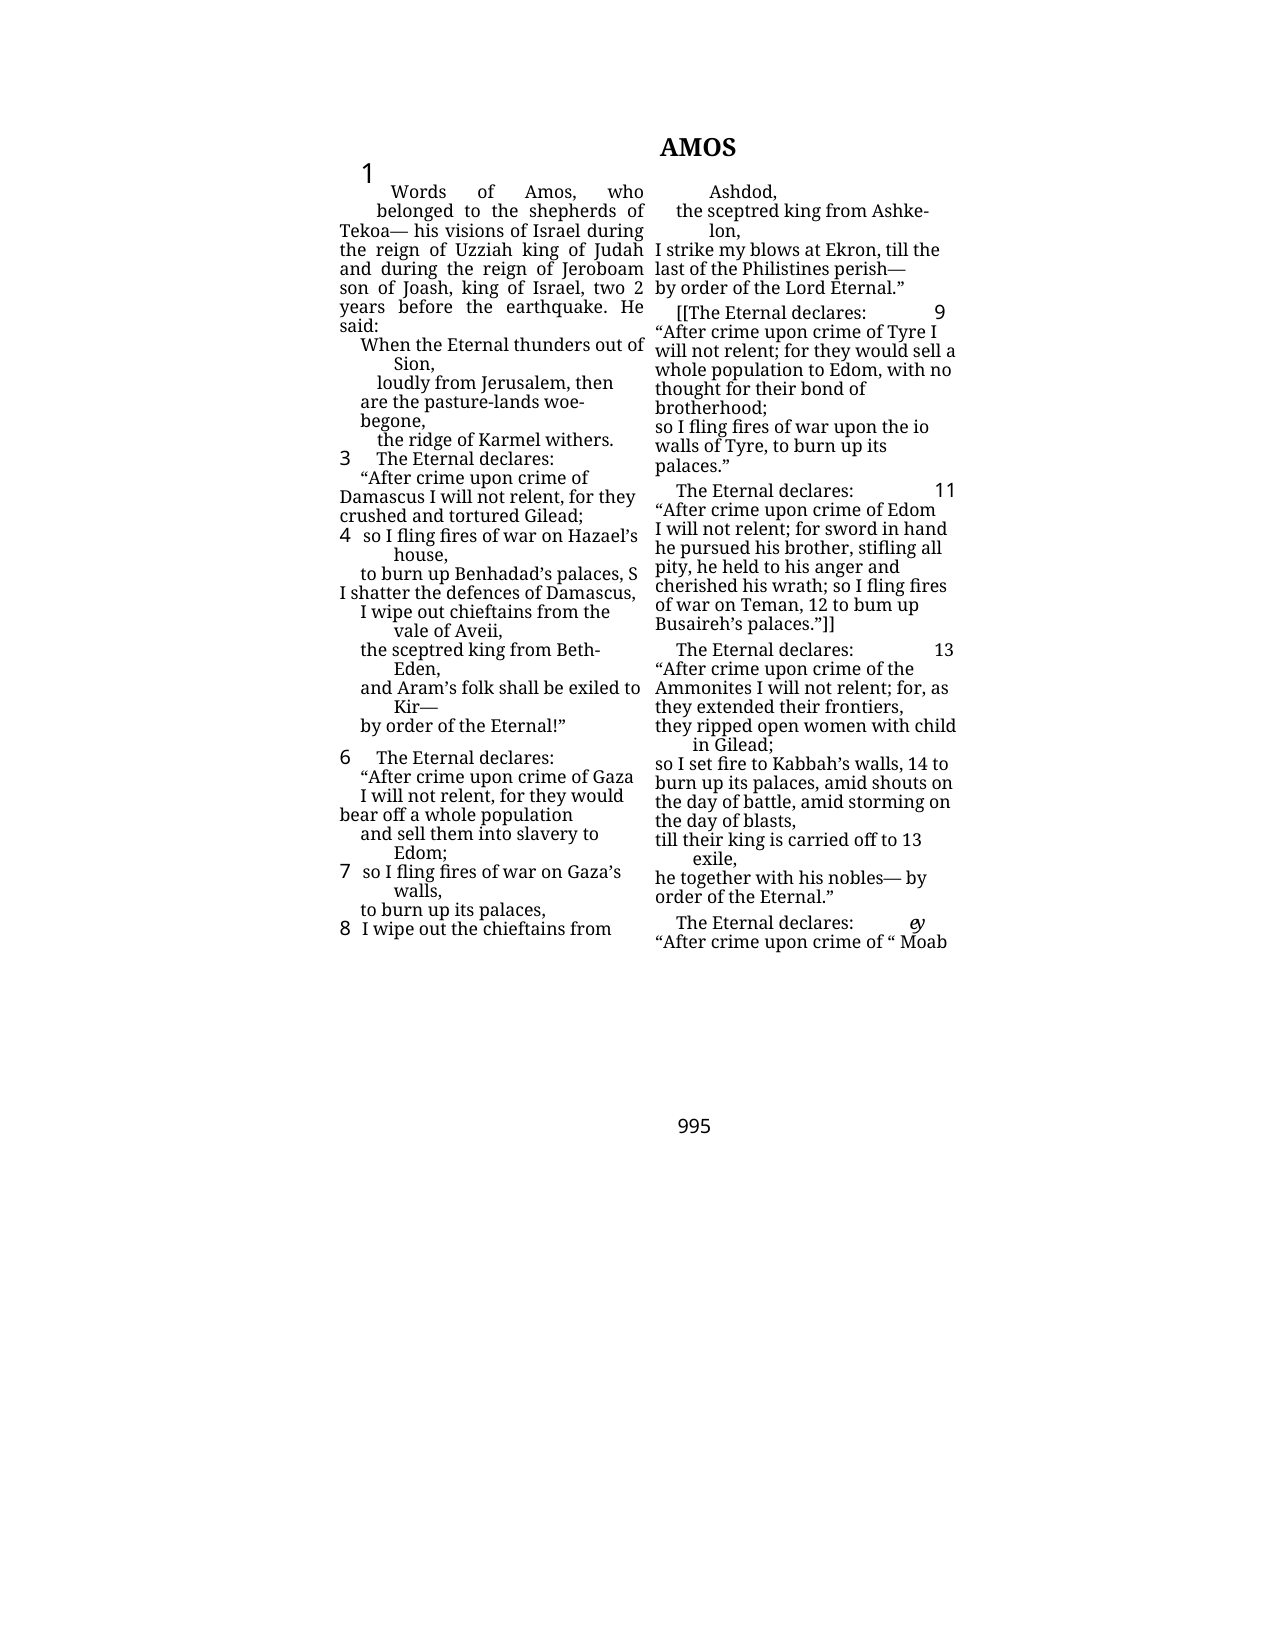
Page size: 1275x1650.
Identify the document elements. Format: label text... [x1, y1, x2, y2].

text I will not relent; for sword in hand he pursued his brother, stifling all pity, he held to his anger and cherished his wrath; so I fling fires of war on Teman, 12 to bum up Busaireh’s palaces.”]] [655, 520, 960, 634]
list I wipe out the chieftains from [339, 921, 644, 939]
text he together with his nobles— by order of the Eternal.” [655, 869, 960, 908]
text by order of the Lord Eternal.” [655, 279, 960, 298]
text “After crime upon crime of the Ammonites I will not relent; for, as they extended their fron­tiers, [655, 660, 960, 717]
text the ridge of Karmel withers. [360, 431, 644, 451]
text so I fling fires of war upon the io walls of Tyre, to burn up its palaces.” [655, 419, 960, 476]
text The Eternal declares: 13 [676, 641, 960, 660]
text and sell them into slavery to Edom; [360, 825, 644, 863]
text “After crime upon crime of Edom [655, 501, 960, 520]
text so I set fire to Kabbah’s walls, 14 to burn up its palaces, amid shouts on the day of battle, amid storming on the day of blasts, [655, 755, 960, 831]
text to burn up Benhadad’s palaces, S I shatter the defences of Damas­cus, [339, 565, 644, 603]
text and Aram’s folk shall be exiled to Kir— [360, 679, 644, 717]
text “After crime upon crime of “ Moab [655, 933, 960, 952]
list so I fling fires of war on Gaza’s walls, [339, 863, 644, 901]
text “After crime upon crime of Damascus I will not relent, for they crushed and tortured Gilead; [339, 469, 644, 527]
text the sceptred king from Ashke- lon, [676, 203, 960, 241]
list Ashdod, [655, 184, 960, 203]
list The Eternal declares: [339, 749, 644, 768]
text “After crime upon crime of Tyre I will not relent; for they would sell a whole pop­ulation to Edom, with no thought for their bond of brotherhood; [655, 323, 960, 419]
subtitle AMOS [394, 136, 1002, 161]
text till their king is carried off to 13 exile, [655, 831, 960, 869]
text 1 Words of Amos, who belonged to the shepherds of Tekoa— his visions of Israel during the reign of Uzziah king of Judah and during the reign of Jeroboam son of Joash, king of Israel, two 2 years before the earthquake. He said: [339, 184, 644, 336]
text the sceptred king from Beth- Eden, [360, 641, 644, 679]
text I wipe out chieftains from the vale of Aveii, [360, 603, 644, 641]
text The Eternal declares: ey [676, 914, 960, 933]
list The Eternal declares: [339, 451, 644, 469]
text [[The Eternal declares: 9 [676, 304, 960, 323]
list so I fling fires of war on Hazael’s house, [339, 527, 644, 565]
text I will not relent, for they would bear off a whole population [339, 787, 644, 825]
text “After crime upon crime of Gaza [360, 768, 644, 787]
text I strike my blows at Ekron, till the last of the Philistines perish— [655, 241, 960, 279]
text loudly from Jerusalem, then are the pasture-lands woe­begone, [360, 374, 644, 431]
text by order of the Eternal!” [339, 717, 644, 736]
text they ripped open women with child in Gilead; [655, 717, 960, 755]
text to burn up its palaces, [339, 901, 644, 921]
text When the Eternal thunders out of Sion, [360, 336, 644, 374]
text The Eternal declares: 11 [676, 482, 960, 501]
